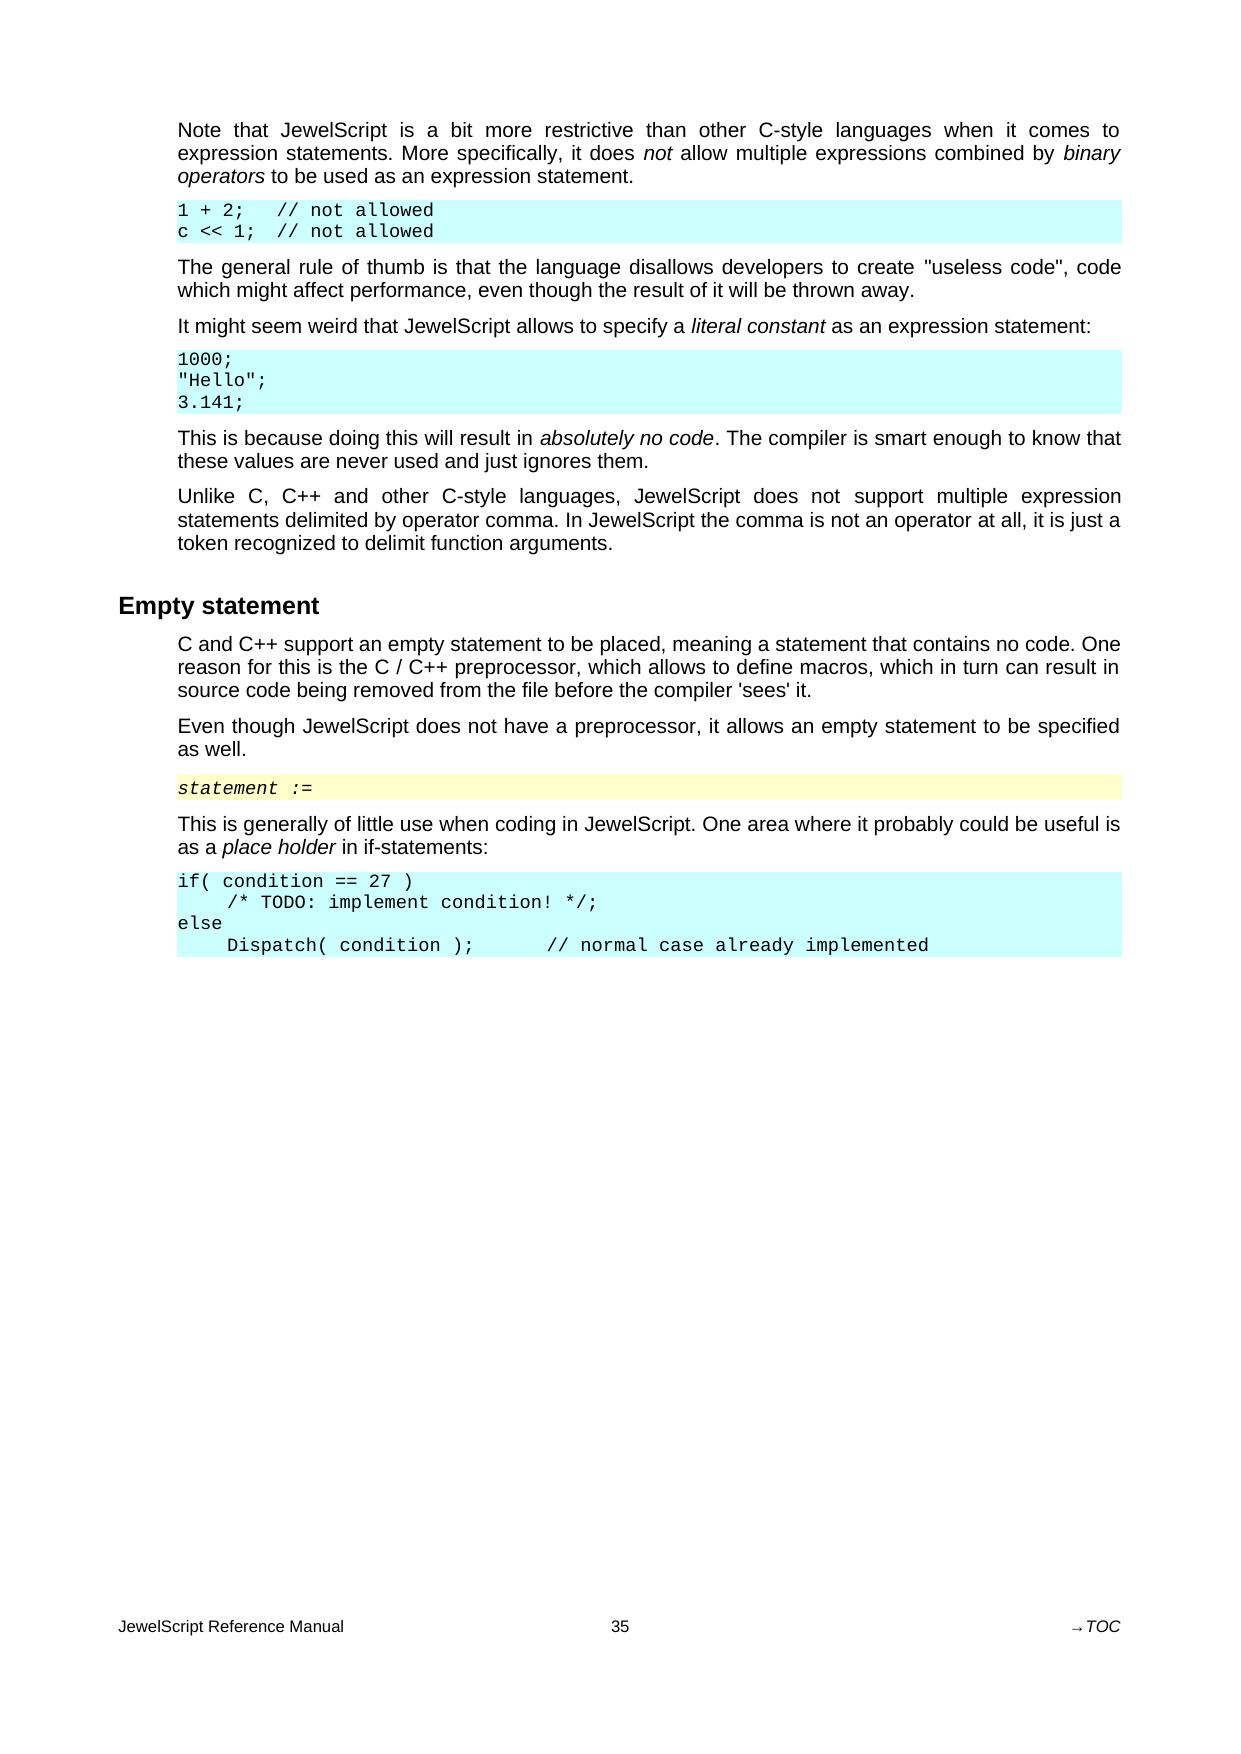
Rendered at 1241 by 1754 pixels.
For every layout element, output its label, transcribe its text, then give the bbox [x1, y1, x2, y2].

text Note that JewelScript is a bit more restrictive than other C-style languages when it comes to expression statements. More specifically, it does not allow multiple expressions combined by binary operators to be used as an expression statement. [177, 118, 1122, 188]
text This is because doing this will result in absolutely no code. The compiler is smart enough to know that these values are never used and just ignores them. [177, 426, 1122, 472]
text It might seem weird that JewelScript allows to specify a literal constant as an expression statement: [177, 314, 1122, 337]
text C and C++ support an empty statement to be placed, meaning a statement that contains no code. One reason for this is the C / C++ preprocessor, which allows to define macros, which in turn can result in source code being removed from the file before the compiler 'sees' it. [177, 633, 1122, 702]
text Even though JewelScript does not have a preprocessor, it allows an empty statement to be specified as well. [177, 715, 1122, 761]
text 1000; "Hello"; 3.141; [177, 350, 1122, 414]
text This is generally of little use when coding in JewelScript. One area where it probably could be useful is as a place holder in if-statements: [177, 813, 1122, 859]
text if( condition == 27 ) /* TODO: implement condition! */; else Dispatch( condition ); // normal case already implemented [177, 872, 1122, 957]
text Unlike C, C++ and other C-style languages, JewelScript does not support multiple expression statements delimited by operator comma. In JewelScript the comma is not an operator at all, it is just a token recognized to delimit function arguments. [177, 485, 1122, 555]
text statement := [177, 774, 1122, 800]
text The general rule of thumb is that the language disallows developers to create "useless code", code which might affect performance, even though the result of it will be thrown away. [177, 255, 1122, 302]
subtitle Empty statement [118, 592, 1122, 620]
text 1 + 2; // not allowed c << 1; // not allowed [177, 200, 1122, 243]
